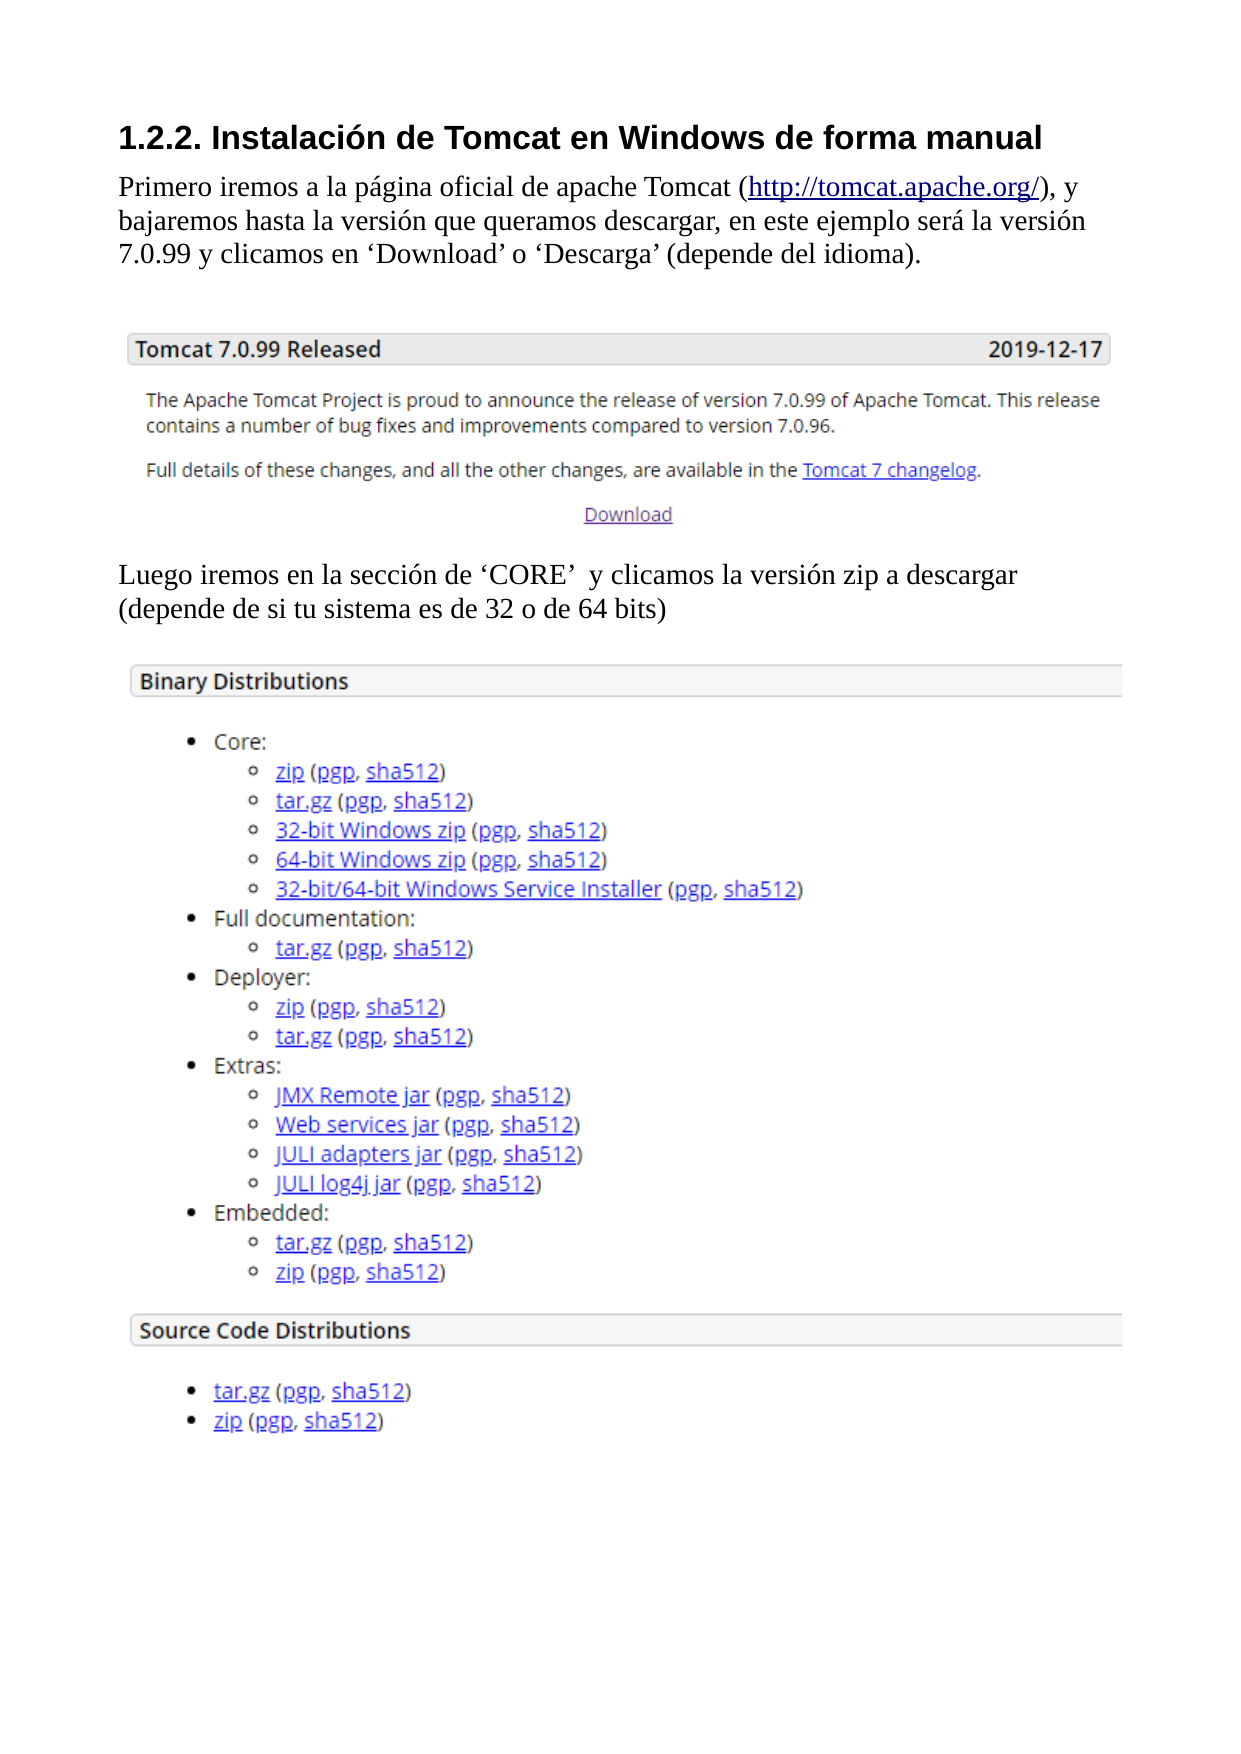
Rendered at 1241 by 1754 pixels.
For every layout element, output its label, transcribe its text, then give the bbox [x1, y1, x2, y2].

subtitle 1.2.2. Instalación de Tomcat en Windows de forma manual [118, 118, 1122, 157]
text Primero iremos a la página oficial de apache Tomcat (http://tomcat.apache.org/), y [118, 169, 1122, 203]
text bajaremos hasta la versión que queramos descargar, en este ejemplo será la versión 7.0.99 y clicamos en ‘Download’ o ‘Descarga’ (depende del idioma). [118, 203, 1122, 270]
picture [118, 317, 1123, 539]
picture [118, 658, 1123, 1503]
text Luego iremos en la sección de ‘CORE’ y clicamos la versión zip a descargar (depende de si tu sistema es de 32 o de 64 bits) [118, 557, 1122, 624]
